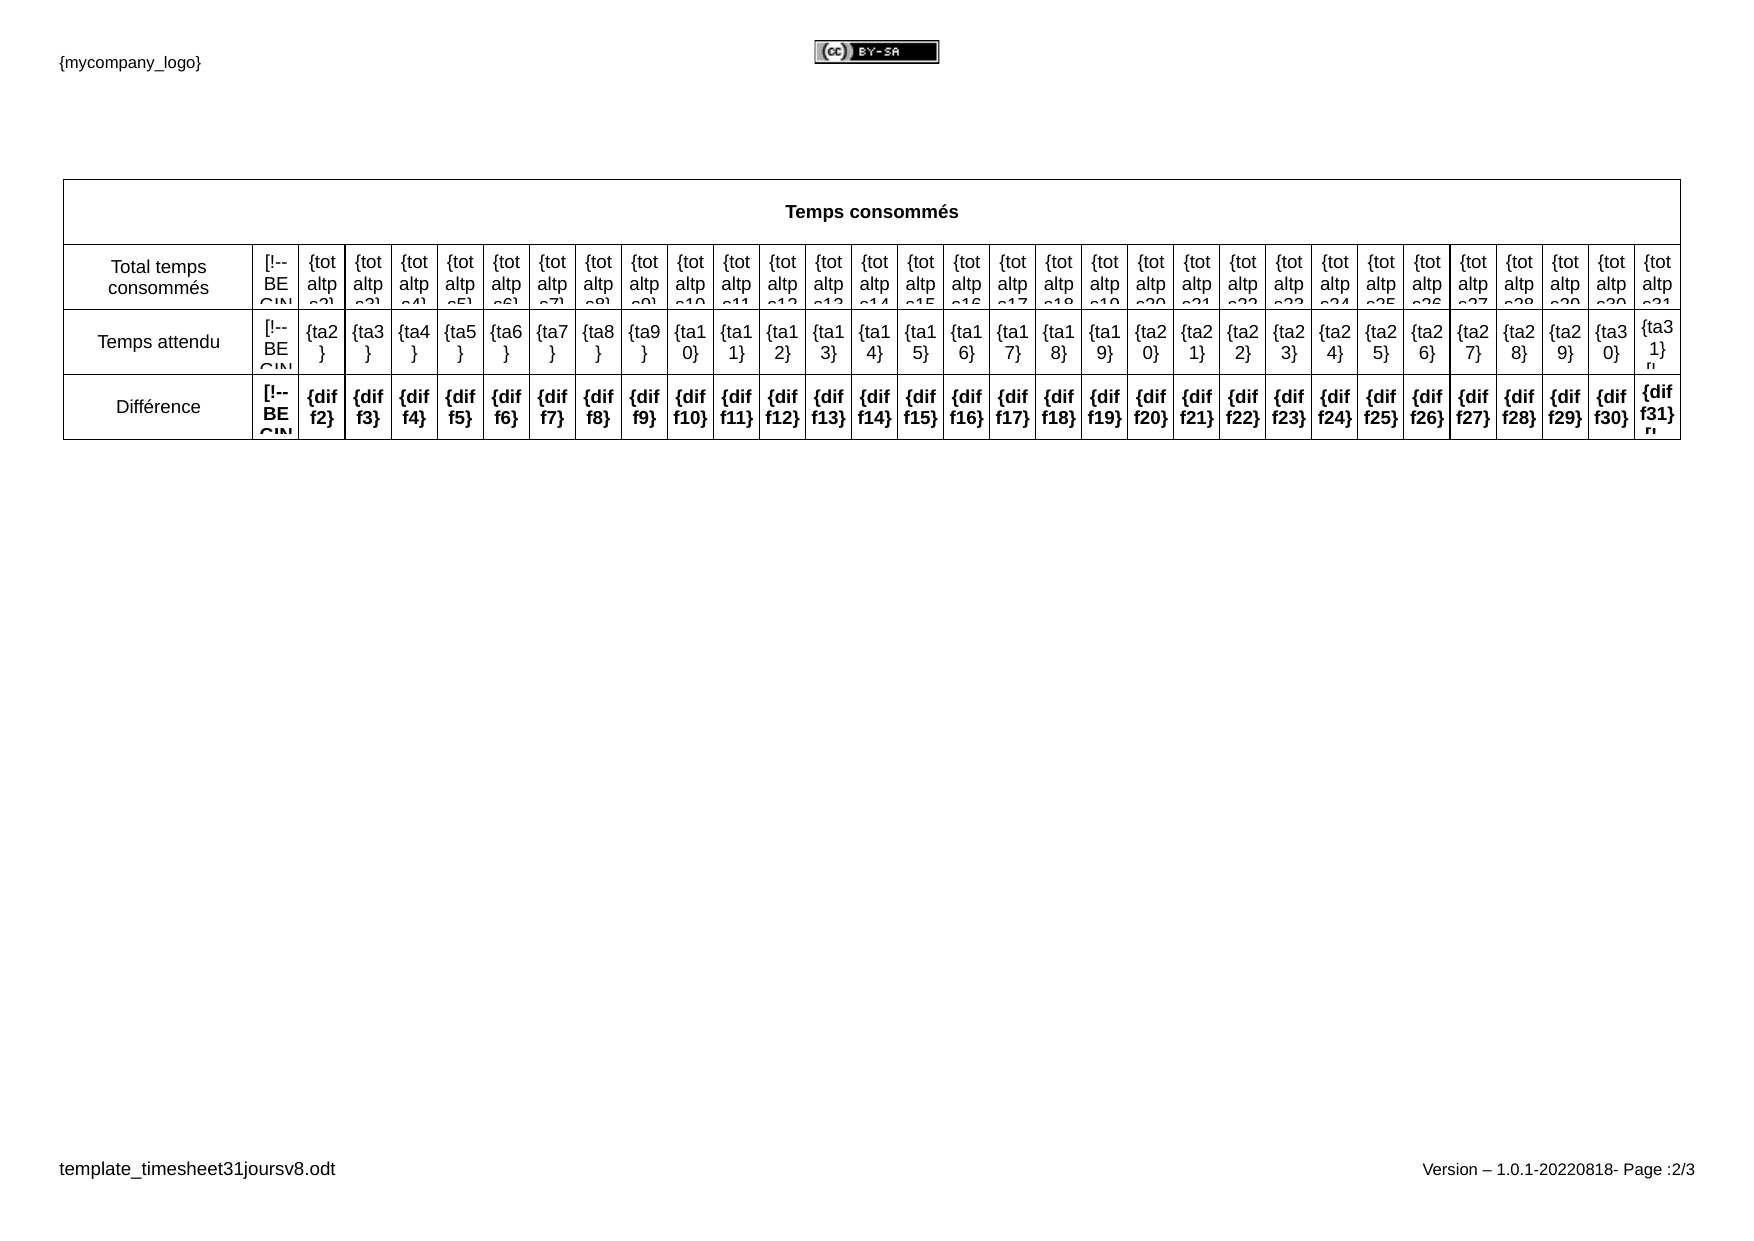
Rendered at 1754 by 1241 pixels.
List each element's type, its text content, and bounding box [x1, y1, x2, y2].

table_cell {diff19} [1082, 375, 1127, 439]
table_cell {ta9} [622, 310, 667, 374]
table_cell {totaltps29} [1543, 245, 1588, 309]
table_cell {totaltps31}[!-- END row.totaltpss --] [1635, 245, 1680, 309]
table_cell {totaltps4} [392, 245, 437, 309]
table_cell {diff30} [1589, 375, 1634, 439]
table_cell {totaltps6} [484, 245, 529, 309]
table_cell {ta24} [1312, 310, 1357, 374]
table_cell {totaltps23} [1266, 245, 1311, 309]
table_cell {ta22} [1220, 310, 1265, 374]
table_cell {ta20} [1128, 310, 1173, 374]
table_cell {ta17} [990, 310, 1035, 374]
table_cell {ta29} [1543, 310, 1588, 374]
table_cell {totaltps7} [530, 245, 575, 309]
table_cell {diff26} [1404, 375, 1449, 439]
table_cell {ta16} [944, 310, 989, 374]
table_cell {ta25} [1358, 310, 1403, 374]
table_cell {diff28} [1497, 375, 1542, 439]
table_cell {diff6} [484, 375, 529, 439]
table_cell {totaltps12} [760, 245, 805, 309]
table_cell {diff24} [1312, 375, 1357, 439]
table_cell {ta8} [576, 310, 621, 374]
table_cell Différence [64, 375, 252, 439]
table_cell {diff7} [530, 375, 575, 439]
table_cell {diff27} [1451, 375, 1496, 439]
table_cell {totaltps5} [438, 245, 483, 309]
table_cell {diff14} [852, 375, 897, 439]
table_cell {ta21} [1174, 310, 1219, 374]
table_cell {totaltps16} [944, 245, 989, 309]
table_cell {diff18} [1036, 375, 1081, 439]
table_cell {diff25} [1358, 375, 1403, 439]
table_cell {ta31}[!-- END row.tas --] [1635, 310, 1680, 374]
table_cell {diff4} [392, 375, 437, 439]
table_cell {diff9} [622, 375, 667, 439]
table_cell {diff13} [806, 375, 851, 439]
table_cell {diff17} [990, 375, 1035, 439]
table_cell {totaltps8} [576, 245, 621, 309]
table_cell {ta2} [299, 310, 344, 374]
table_cell {ta18} [1036, 310, 1081, 374]
table_cell {ta23} [1266, 310, 1311, 374]
table_cell {totaltps30} [1589, 245, 1634, 309]
table_cell {totaltps21} [1174, 245, 1219, 309]
table_cell {totaltps22} [1220, 245, 1265, 309]
table_cell {totaltps26} [1404, 245, 1449, 309]
table_cell {ta30} [1589, 310, 1634, 374]
table_cell {diff29} [1543, 375, 1588, 439]
table_cell {diff8} [576, 375, 621, 439]
table_cell {ta15} [898, 310, 943, 374]
table_cell {diff20} [1128, 375, 1173, 439]
table_cell {totaltps17} [990, 245, 1035, 309]
picture [814, 40, 940, 64]
table_cell {totaltps14} [852, 245, 897, 309]
table_cell {totaltps27} [1451, 245, 1496, 309]
table_cell [!-- BEGIN row.tas --]{ta1} [253, 310, 298, 374]
table_cell {ta14} [852, 310, 897, 374]
table_cell {totaltps9} [622, 245, 667, 309]
table_cell {diff21} [1174, 375, 1219, 439]
table_cell {totaltps24} [1312, 245, 1357, 309]
table_cell {diff3} [346, 375, 391, 439]
table_cell {ta19} [1082, 310, 1127, 374]
table_cell {ta4} [392, 310, 437, 374]
table_cell {totaltps2} [299, 245, 344, 309]
table_cell {totaltps20} [1128, 245, 1173, 309]
table_cell {totaltps25} [1358, 245, 1403, 309]
table_cell {diff22} [1220, 375, 1265, 439]
table_cell {diff16} [944, 375, 989, 439]
table_cell [!-- BEGIN row.totaltpss --]{totaltps1} [253, 245, 298, 309]
table_cell {ta27} [1451, 310, 1496, 374]
table_cell {totaltps18} [1036, 245, 1081, 309]
table_cell {ta12} [760, 310, 805, 374]
table_cell [!-- BEGIN row.diffs --]{diff1} [253, 375, 298, 439]
table_cell {ta10} [668, 310, 713, 374]
table_cell {ta3} [346, 310, 391, 374]
table_cell {totaltps10} [668, 245, 713, 309]
table_cell {ta26} [1404, 310, 1449, 374]
table_cell {ta7} [530, 310, 575, 374]
table_cell {totaltps3} [346, 245, 391, 309]
table_cell {diff10} [668, 375, 713, 439]
table_cell {diff11} [714, 375, 759, 439]
table_cell {totaltps13} [806, 245, 851, 309]
table_cell {ta11} [714, 310, 759, 374]
table_cell Total temps consommés [64, 245, 252, 309]
table_header Temps consommés [64, 180, 1680, 244]
table_cell {totaltps11} [714, 245, 759, 309]
table_cell {diff12} [760, 375, 805, 439]
table_cell {totaltps28} [1497, 245, 1542, 309]
table_cell {diff23} [1266, 375, 1311, 439]
table_cell {diff15} [898, 375, 943, 439]
table_cell {totaltps15} [898, 245, 943, 309]
table_cell {ta6} [484, 310, 529, 374]
table_cell {diff5} [438, 375, 483, 439]
table_cell {diff31}[!-- END row.diffs --] [1635, 375, 1680, 439]
table_cell {ta28} [1497, 310, 1542, 374]
table_cell {totaltps19} [1082, 245, 1127, 309]
table_cell {ta13} [806, 310, 851, 374]
table_cell Temps attendu [64, 310, 252, 374]
table_cell {diff2} [299, 375, 344, 439]
table_cell {ta5} [438, 310, 483, 374]
